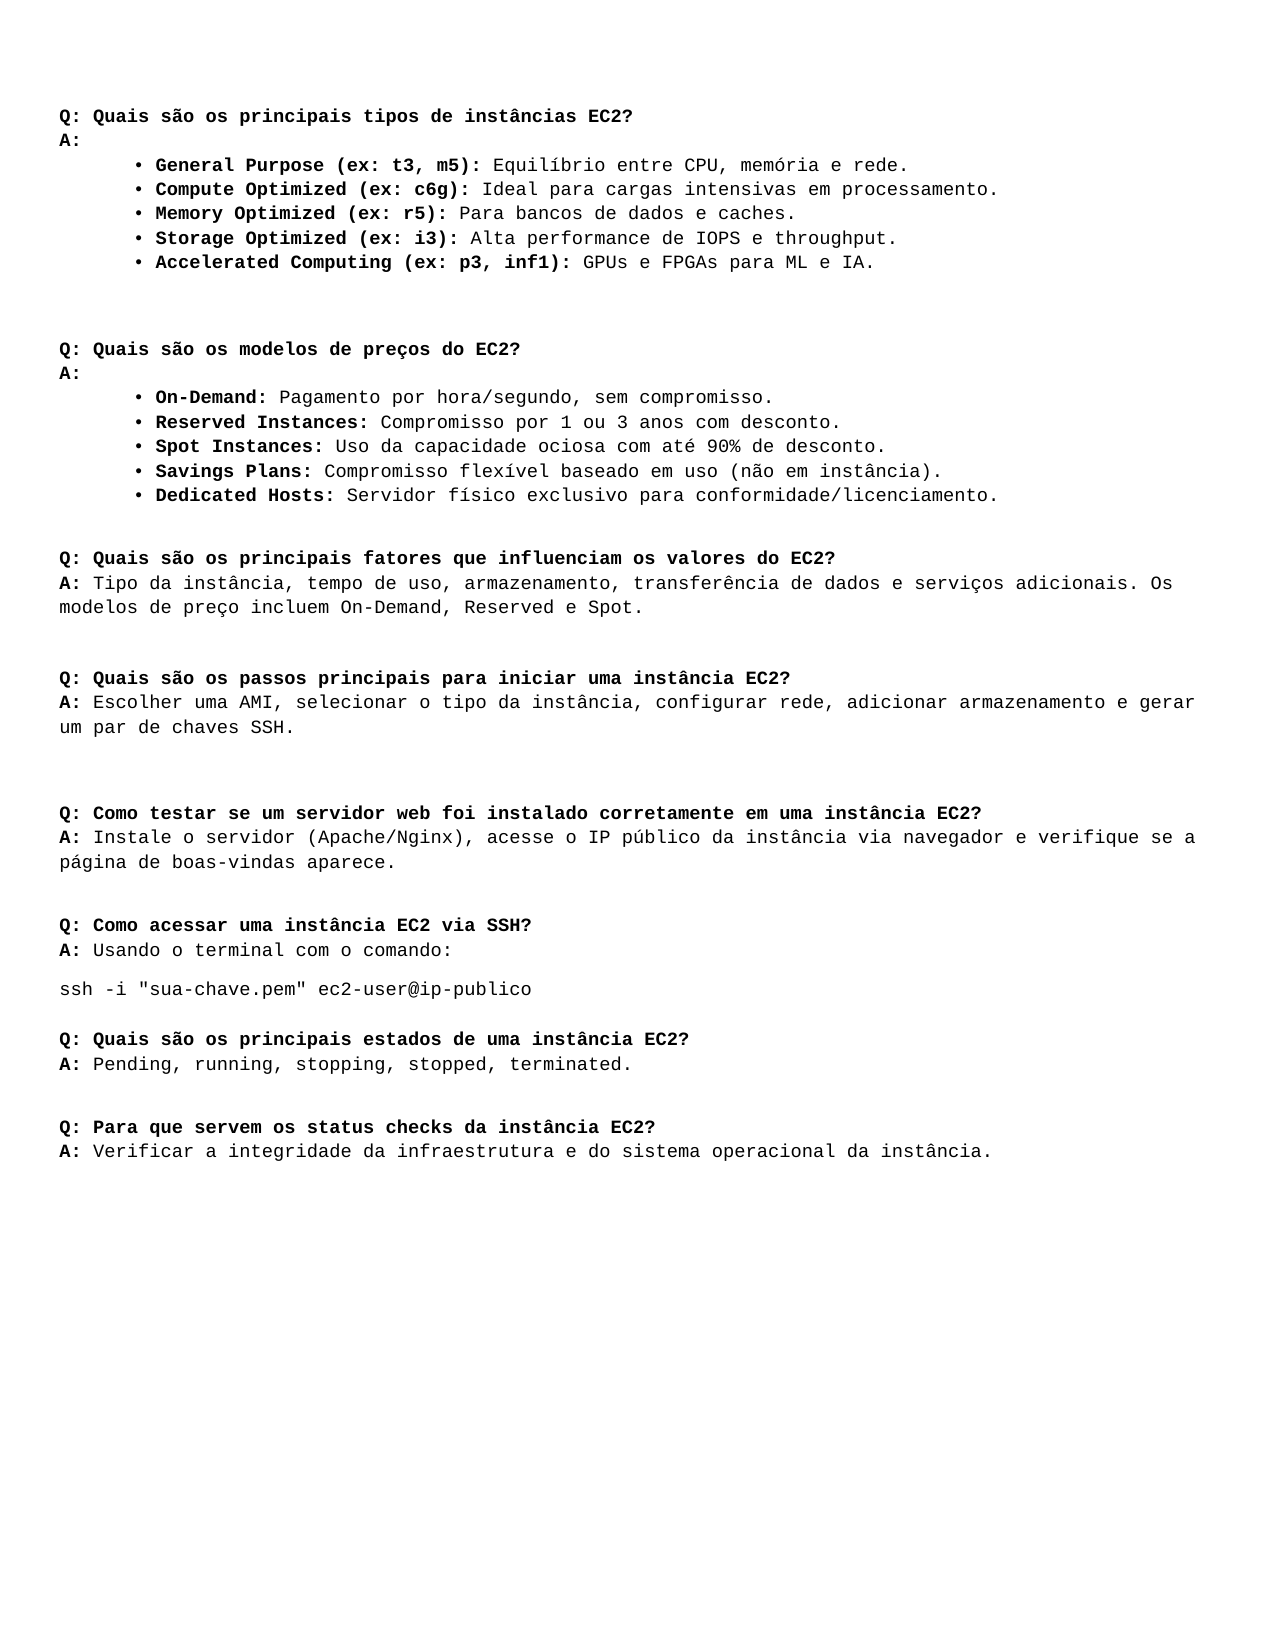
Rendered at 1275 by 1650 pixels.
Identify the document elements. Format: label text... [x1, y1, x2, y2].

text Q: Quais são os passos principais para iniciar uma instância EC2? A: Escolher uma AMI, selecionar o tipo da instância, configurar rede, adicionar armazenamento e gerar um par de chaves SSH. [59, 637, 1216, 739]
text Q: Quais são os principais fatores que influenciam os valores do EC2? A: Tipo da instância, tempo de uso, armazenamento, transferência de dados e serviços adicionais. Os modelos de preço incluem On-Demand, Reserved e Spot. [59, 525, 1216, 619]
text Q: Para que servem os status checks da instância EC2? A: Verificar a integridade da infraestrutura e do sistema operacional da instância. [59, 1093, 1216, 1163]
text Q: Quais são os principais tipos de instâncias EC2? A: • General Purpose (ex: t3, m5): Equilíbrio entre CPU, memória e rede. • Compute Optimized (ex: c6g): Ideal para cargas intensivas em processamento. • Memory Optimized (ex: r5): Para bancos de dados e caches. • Storage Optimized (ex: i3): Alta performance de IOPS e throughput. • Accelerated Computing (ex: p3, inf1): GPUs e FPGAs para ML e IA. [59, 107, 1216, 274]
text Q: Quais são os principais estados de uma instância EC2? A: Pending, running, stopping, stopped, terminated. [59, 1030, 1216, 1076]
text Q: Como acessar uma instância EC2 via SSH? A: Usando o terminal com o comando: [59, 892, 1216, 962]
text Q: Como testar se um servidor web foi instalado corretamente em uma instância EC2? A: Instale o servidor (Apache/Nginx), acesse o IP público da instância via navegador e verifique se a página de boas-vindas aparece. [59, 804, 1216, 874]
text Q: Quais são os modelos de preços do EC2? A: • On-Demand: Pagamento por hora/segundo, sem compromisso. • Reserved Instances: Compromisso por 1 ou 3 anos com desconto. • Spot Instances: Uso da capacidade ociosa com até 90% de desconto. • Savings Plans: Compromisso flexível baseado em uso (não em instância). • Dedicated Hosts: Servidor físico exclusivo para conformidade/licenciamento. [59, 339, 1216, 507]
text ssh -i "sua-chave.pem" ec2-user@ip-publico [59, 979, 1216, 1001]
